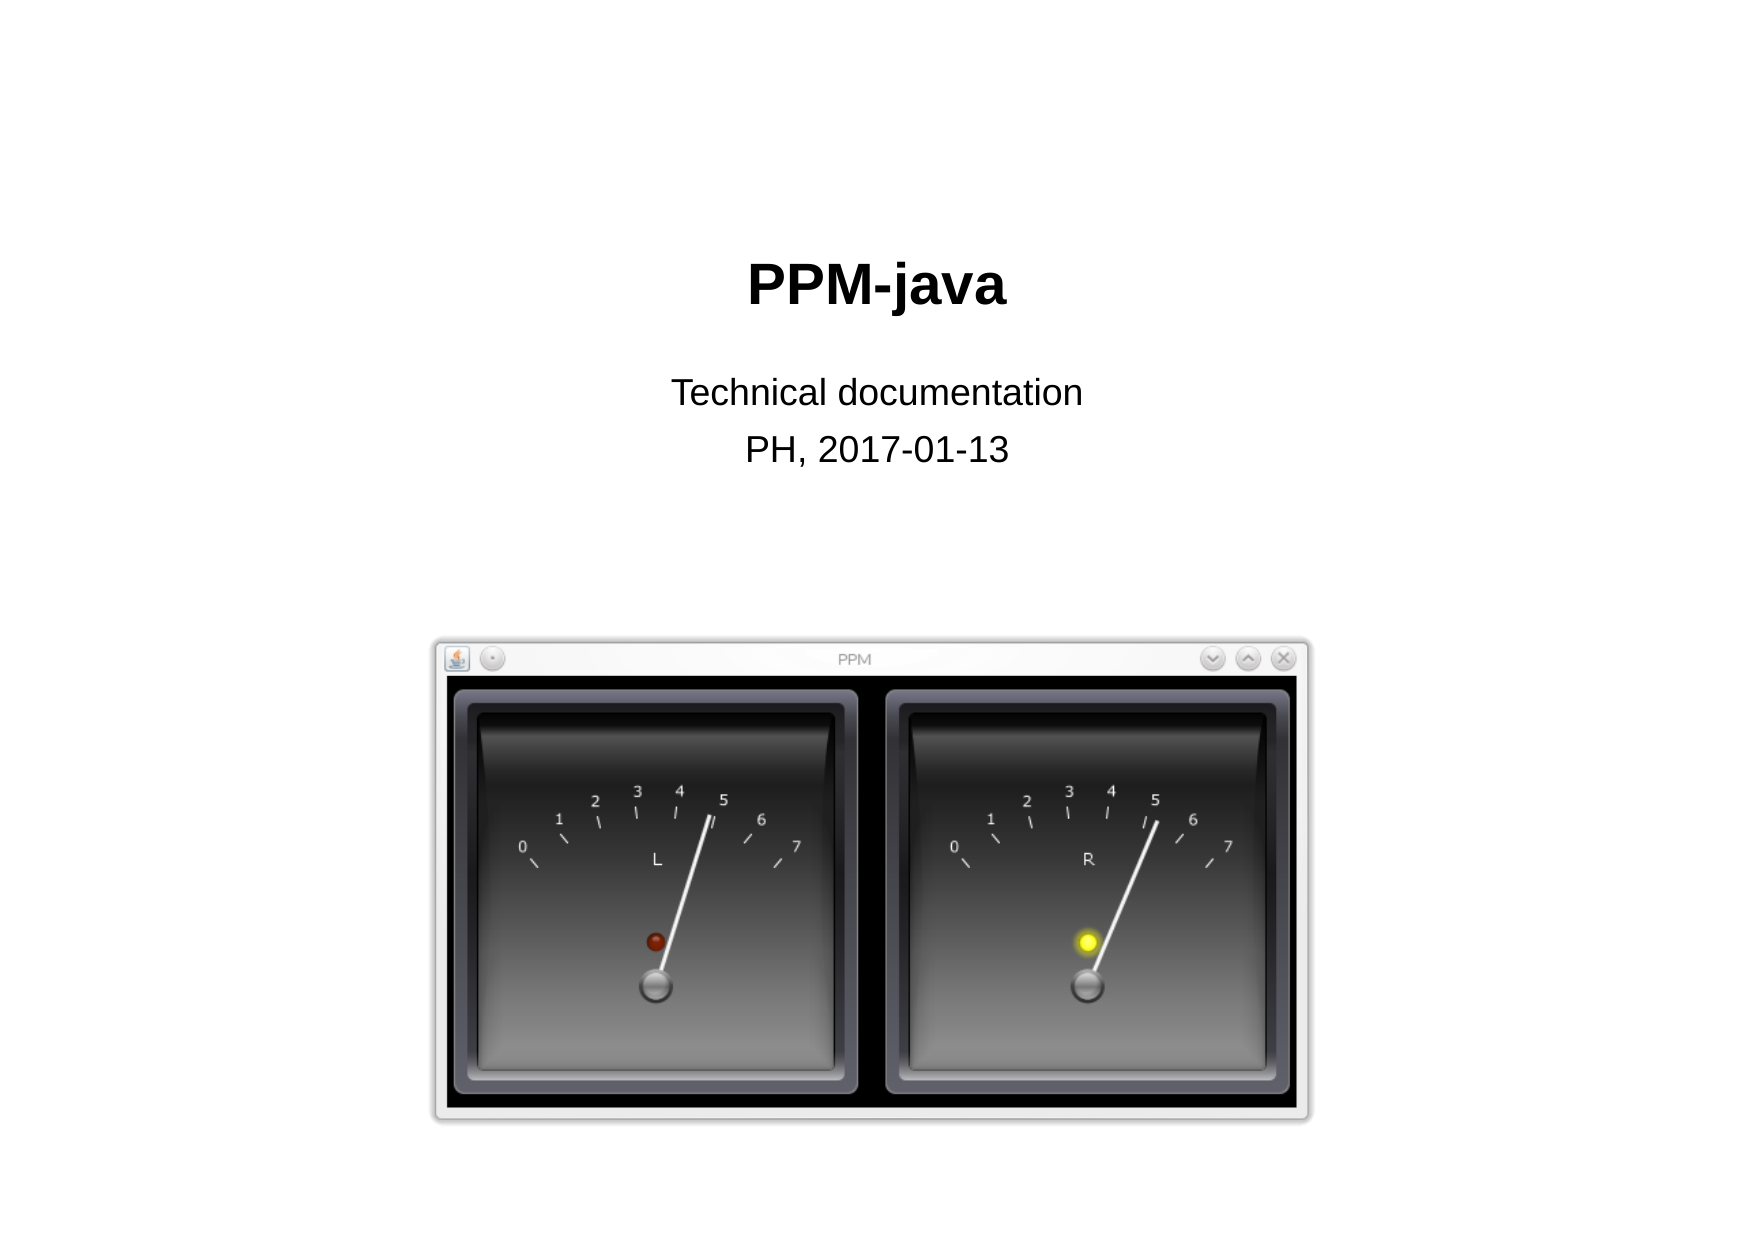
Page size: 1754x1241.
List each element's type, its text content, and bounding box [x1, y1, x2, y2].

picture [424, 631, 1320, 1131]
subtitle PH, 2017-01-13 [118, 427, 1636, 470]
title PPM-java [118, 250, 1636, 317]
subtitle Technical documentation [118, 370, 1636, 413]
